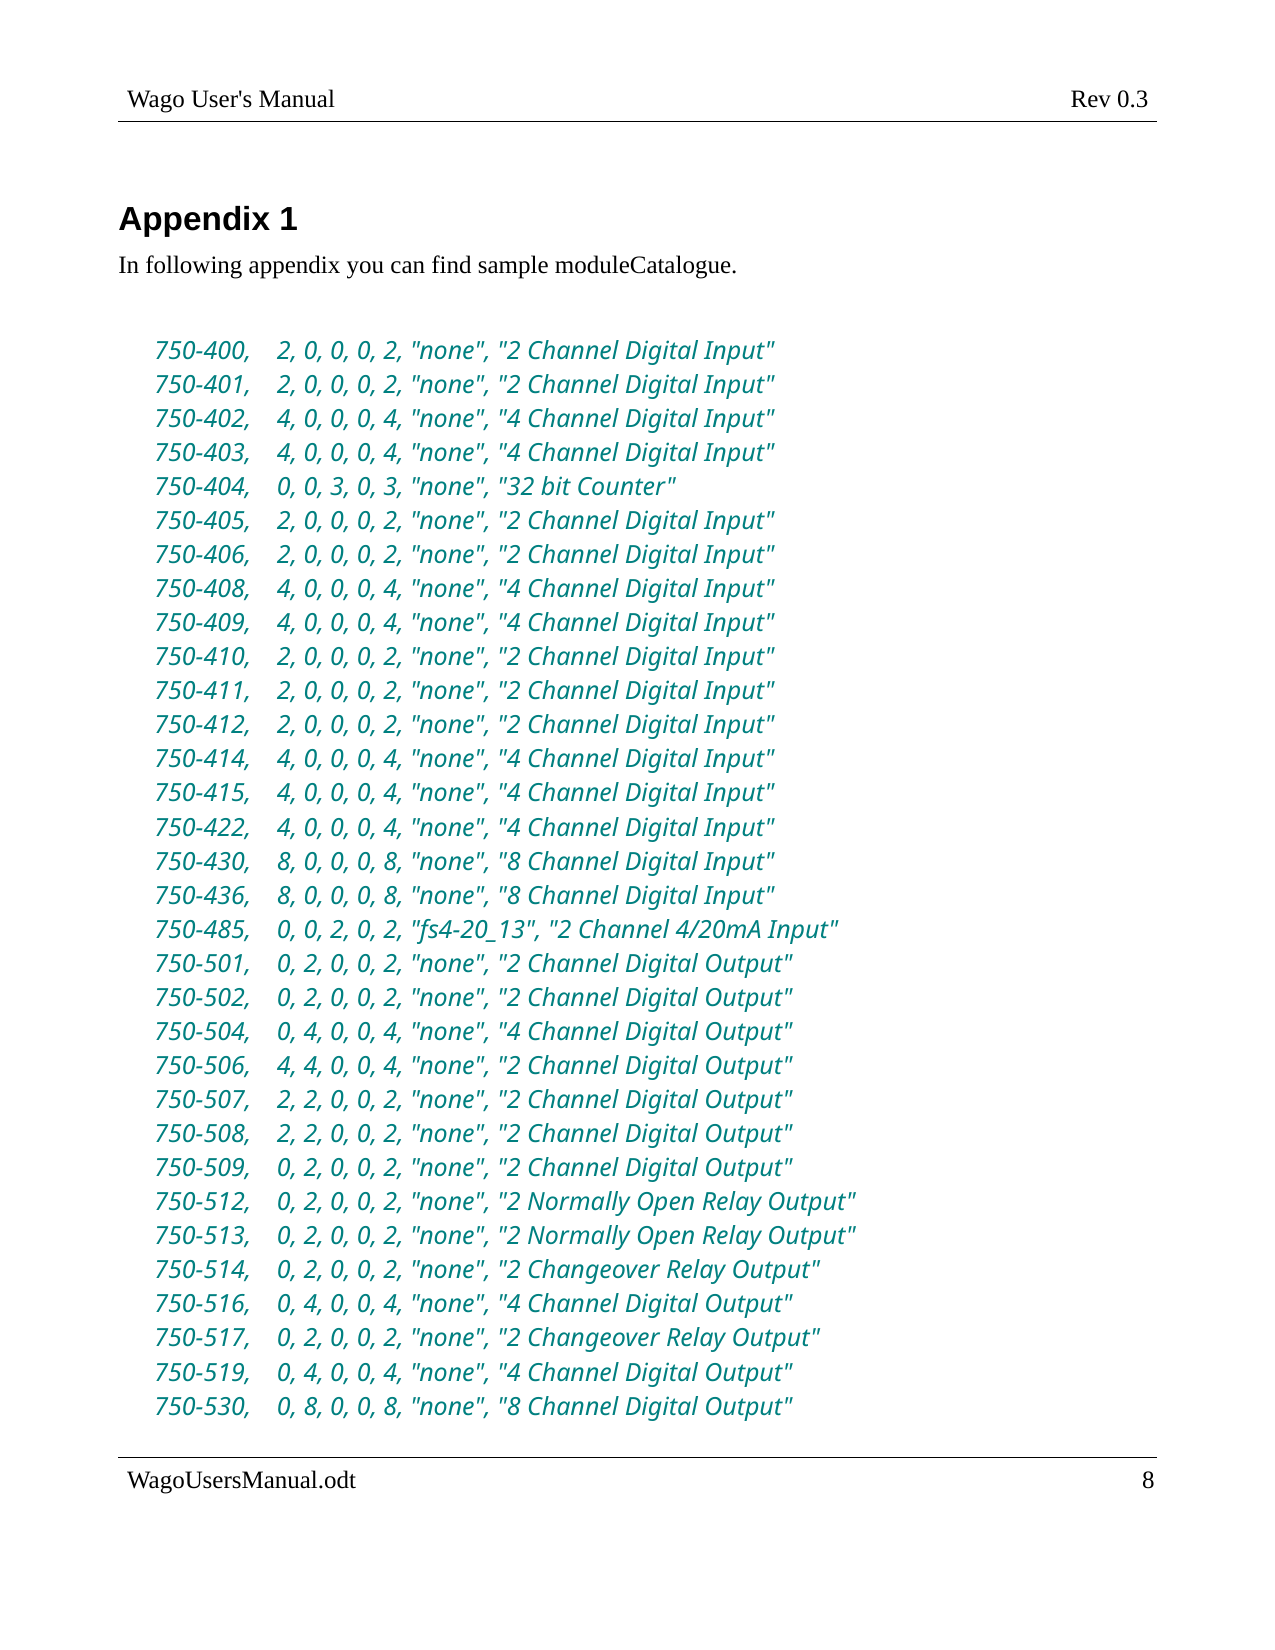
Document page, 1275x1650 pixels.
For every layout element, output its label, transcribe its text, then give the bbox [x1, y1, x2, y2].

list 750-517, 0, 2, 0, 0, 2, "none", "2 Changeover Relay Output" [148, 1320, 1157, 1354]
list 750-408, 4, 0, 0, 0, 4, "none", "4 Channel Digital Input" [148, 571, 1157, 605]
list 750-514, 0, 2, 0, 0, 2, "none", "2 Changeover Relay Output" [148, 1252, 1157, 1286]
list 750-430, 8, 0, 0, 0, 8, "none", "8 Channel Digital Input" [148, 843, 1157, 877]
list 750-507, 2, 2, 0, 0, 2, "none", "2 Channel Digital Output" [148, 1082, 1157, 1116]
list 750-405, 2, 0, 0, 0, 2, "none", "2 Channel Digital Input" [148, 503, 1157, 537]
list 750-512, 0, 2, 0, 0, 2, "none", "2 Normally Open Relay Output" [148, 1184, 1157, 1218]
list 750-516, 0, 4, 0, 0, 4, "none", "4 Channel Digital Output" [148, 1286, 1157, 1320]
list 750-411, 2, 0, 0, 0, 2, "none", "2 Channel Digital Input" [148, 673, 1157, 707]
list 750-502, 0, 2, 0, 0, 2, "none", "2 Channel Digital Output" [148, 979, 1157, 1013]
list 750-530, 0, 8, 0, 0, 8, "none", "8 Channel Digital Output" [148, 1388, 1157, 1422]
list 750-485, 0, 0, 2, 0, 2, "fs4-20_13", "2 Channel 4/20mA Input" [148, 911, 1157, 945]
list 750-404, 0, 0, 3, 0, 3, "none", "32 bit Counter" [148, 468, 1157, 503]
list 750-504, 0, 4, 0, 0, 4, "none", "4 Channel Digital Output" [148, 1013, 1157, 1048]
list 750-506, 4, 4, 0, 0, 4, "none", "2 Channel Digital Output" [148, 1048, 1157, 1082]
list 750-406, 2, 0, 0, 0, 2, "none", "2 Channel Digital Input" [148, 537, 1157, 571]
list 750-513, 0, 2, 0, 0, 2, "none", "2 Normally Open Relay Output" [148, 1218, 1157, 1252]
list 750-403, 4, 0, 0, 0, 4, "none", "4 Channel Digital Input" [148, 434, 1157, 468]
list 750-414, 4, 0, 0, 0, 4, "none", "4 Channel Digital Input" [148, 741, 1157, 775]
list 750-415, 4, 0, 0, 0, 4, "none", "4 Channel Digital Input" [148, 775, 1157, 809]
subtitle Appendix 1 [118, 199, 1157, 237]
list 750-401, 2, 0, 0, 0, 2, "none", "2 Channel Digital Input" [148, 366, 1157, 400]
list 750-400, 2, 0, 0, 0, 2, "none", "2 Channel Digital Input" [148, 332, 1157, 366]
list 750-508, 2, 2, 0, 0, 2, "none", "2 Channel Digital Output" [148, 1116, 1157, 1150]
list 750-409, 4, 0, 0, 0, 4, "none", "4 Channel Digital Input" [148, 605, 1157, 639]
list 750-519, 0, 4, 0, 0, 4, "none", "4 Channel Digital Output" [148, 1354, 1157, 1388]
list 750-509, 0, 2, 0, 0, 2, "none", "2 Channel Digital Output" [148, 1150, 1157, 1184]
list 750-501, 0, 2, 0, 0, 2, "none", "2 Channel Digital Output" [148, 945, 1157, 979]
list 750-436, 8, 0, 0, 0, 8, "none", "8 Channel Digital Input" [148, 877, 1157, 911]
list 750-410, 2, 0, 0, 0, 2, "none", "2 Channel Digital Input" [148, 639, 1157, 673]
list 750-412, 2, 0, 0, 0, 2, "none", "2 Channel Digital Input" [148, 707, 1157, 741]
list 750-422, 4, 0, 0, 0, 4, "none", "4 Channel Digital Input" [148, 809, 1157, 843]
list 750-402, 4, 0, 0, 0, 4, "none", "4 Channel Digital Input" [148, 400, 1157, 434]
text In following appendix you can find sample moduleCatalogue. [118, 250, 1157, 278]
